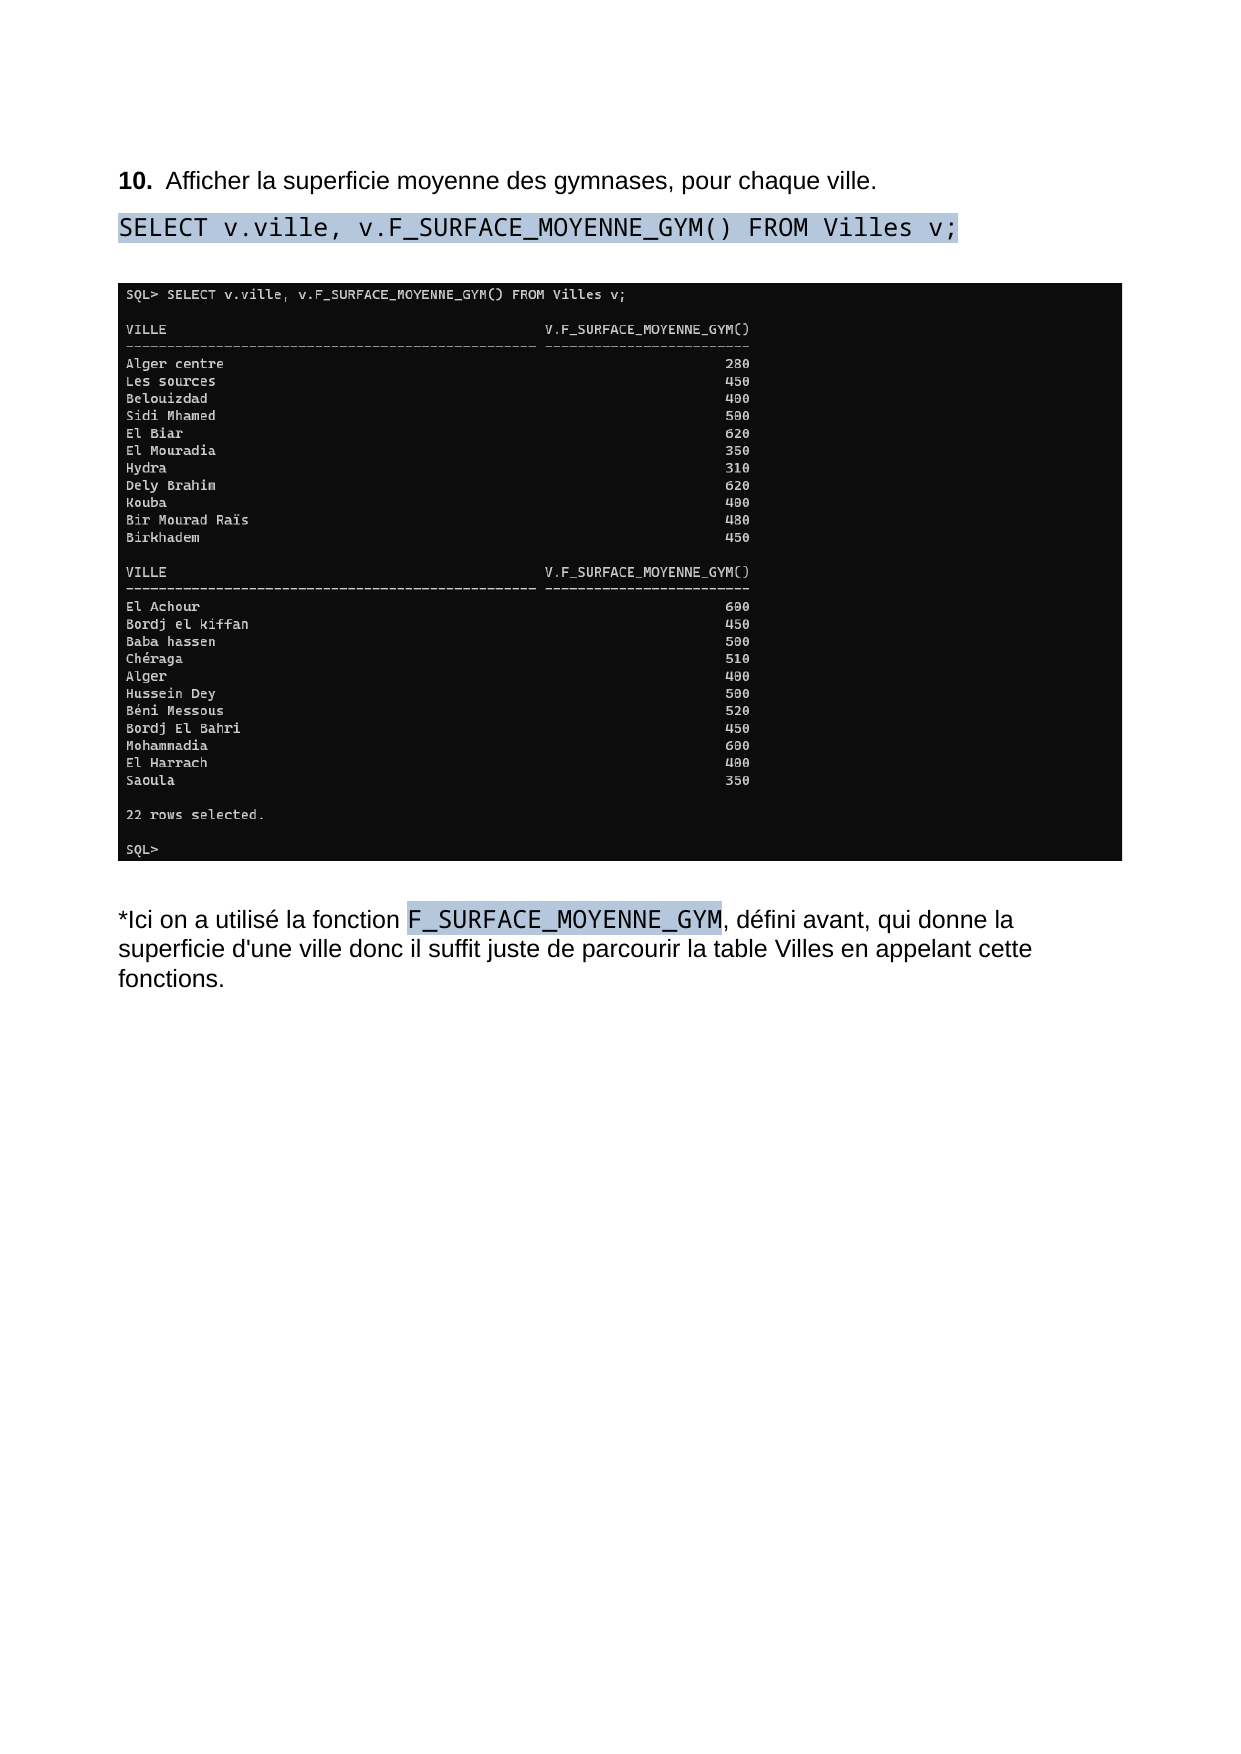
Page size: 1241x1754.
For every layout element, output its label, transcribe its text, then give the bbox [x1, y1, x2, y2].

text 10. Afficher la superficie moyenne des gymnases, pour chaque ville. [118, 166, 1122, 194]
picture [118, 283, 1123, 861]
text SELECT v.ville, v.F_SURFACE_MOYENNE_GYM() FROM Villes v; [118, 213, 1122, 243]
text *Ici on a utilisé la fonction F_SURFACE_MOYENNE_GYM, défini avant, qui donne la superficie d'une ville donc il suffit juste de parcourir la table Villes en appelant cette fonctions. [118, 904, 1122, 993]
